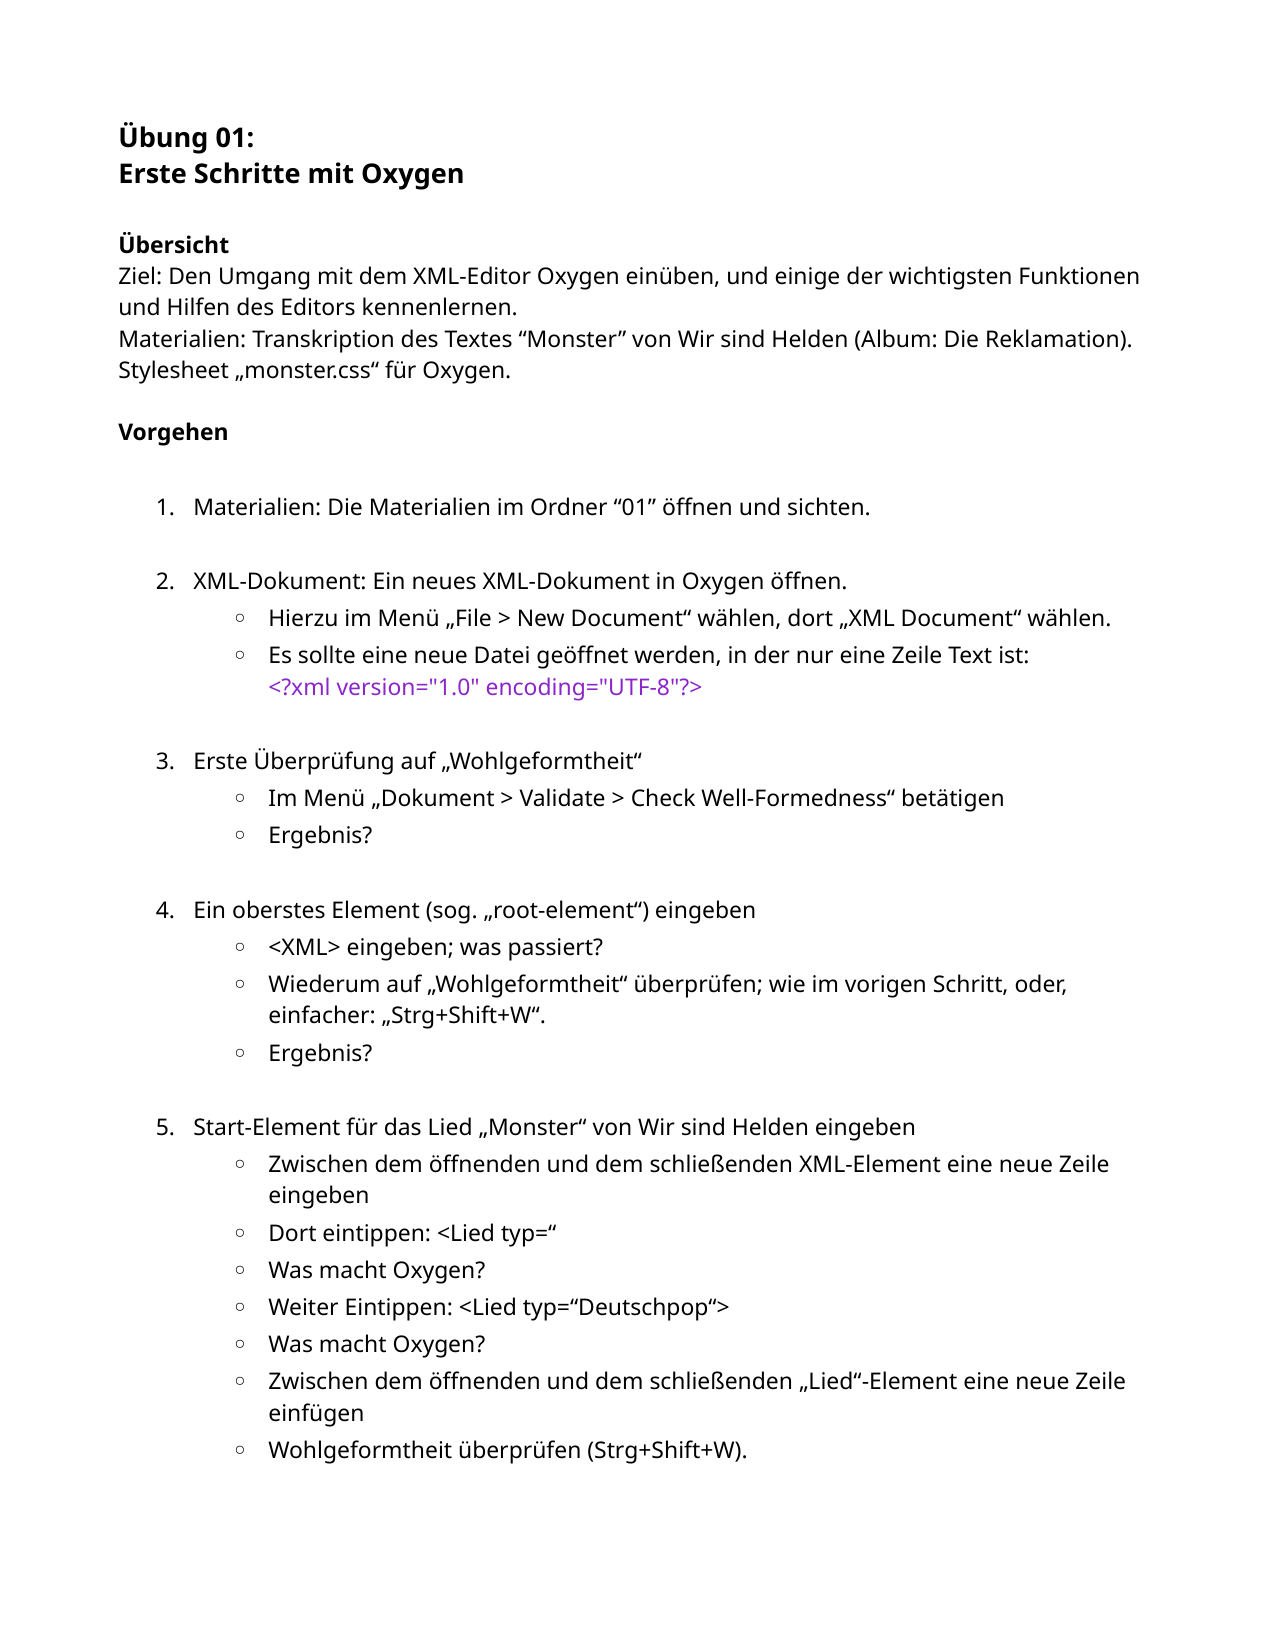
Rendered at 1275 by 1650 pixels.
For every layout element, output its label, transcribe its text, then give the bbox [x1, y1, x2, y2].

list Wiederum auf „Wohlgeformtheit“ überprüfen; wie im vorigen Schritt, oder, einfacher: „Strg+Shift+W“. [231, 968, 1157, 1031]
list Hierzu im Menü „File > New Document“ wählen, dort „XML Document“ wählen. [231, 602, 1157, 633]
list Was macht Oxygen? [231, 1254, 1157, 1285]
list Wohlgeformtheit überprüfen (Strg+Shift+W). [231, 1434, 1157, 1465]
list Weiter Eintippen: <Lied typ=“Deutschpop“> [231, 1291, 1157, 1322]
list <XML> eingeben; was passiert? [231, 931, 1157, 962]
list Zwischen dem öffnenden und dem schließenden „Lied“-Element eine neue Zeile einfügen [231, 1365, 1157, 1428]
list Was macht Oxygen? [231, 1328, 1157, 1359]
text Ziel: Den Umgang mit dem XML-Editor Oxygen einüben, und einige der wichtigsten Funktionen und Hilfen des Editors kennenlernen. [118, 260, 1157, 322]
list Dort eintippen: <Lied typ=“ [231, 1217, 1157, 1248]
text Übersicht [118, 229, 1157, 260]
text Erste Schritte mit Oxygen [118, 155, 1157, 192]
text Vorgehen [118, 416, 1157, 447]
list Materialien: Die Materialien im Ordner “01” öffnen und sichten. [156, 491, 1157, 522]
list Im Menü „Dokument > Validate > Check Well-Formedness“ betätigen [231, 782, 1157, 813]
list Es sollte eine neue Datei geöffnet werden, in der nur eine Zeile Text ist: <?xml version="1.0" encoding="UTF-8"?> [231, 639, 1157, 702]
list Ergebnis? [231, 819, 1157, 851]
list Start-Element für das Lied „Monster“ von Wir sind Helden eingeben [156, 1111, 1157, 1142]
list Ein oberstes Element (sog. „root-element“) eingeben [156, 894, 1157, 925]
text Übung 01: [118, 118, 1157, 155]
list XML-Dokument: Ein neues XML-Dokument in Oxygen öffnen. [156, 565, 1157, 596]
text Materialien: Transkription des Textes “Monster” von Wir sind Helden (Album: Die Reklamation). Stylesheet „monster.css“ für Oxygen. [118, 322, 1157, 385]
list Ergebnis? [231, 1037, 1157, 1068]
list Erste Überprüfung auf „Wohlgeformtheit“ [156, 745, 1157, 776]
list Zwischen dem öffnenden und dem schließenden XML-Element eine neue Zeile eingeben [231, 1148, 1157, 1211]
